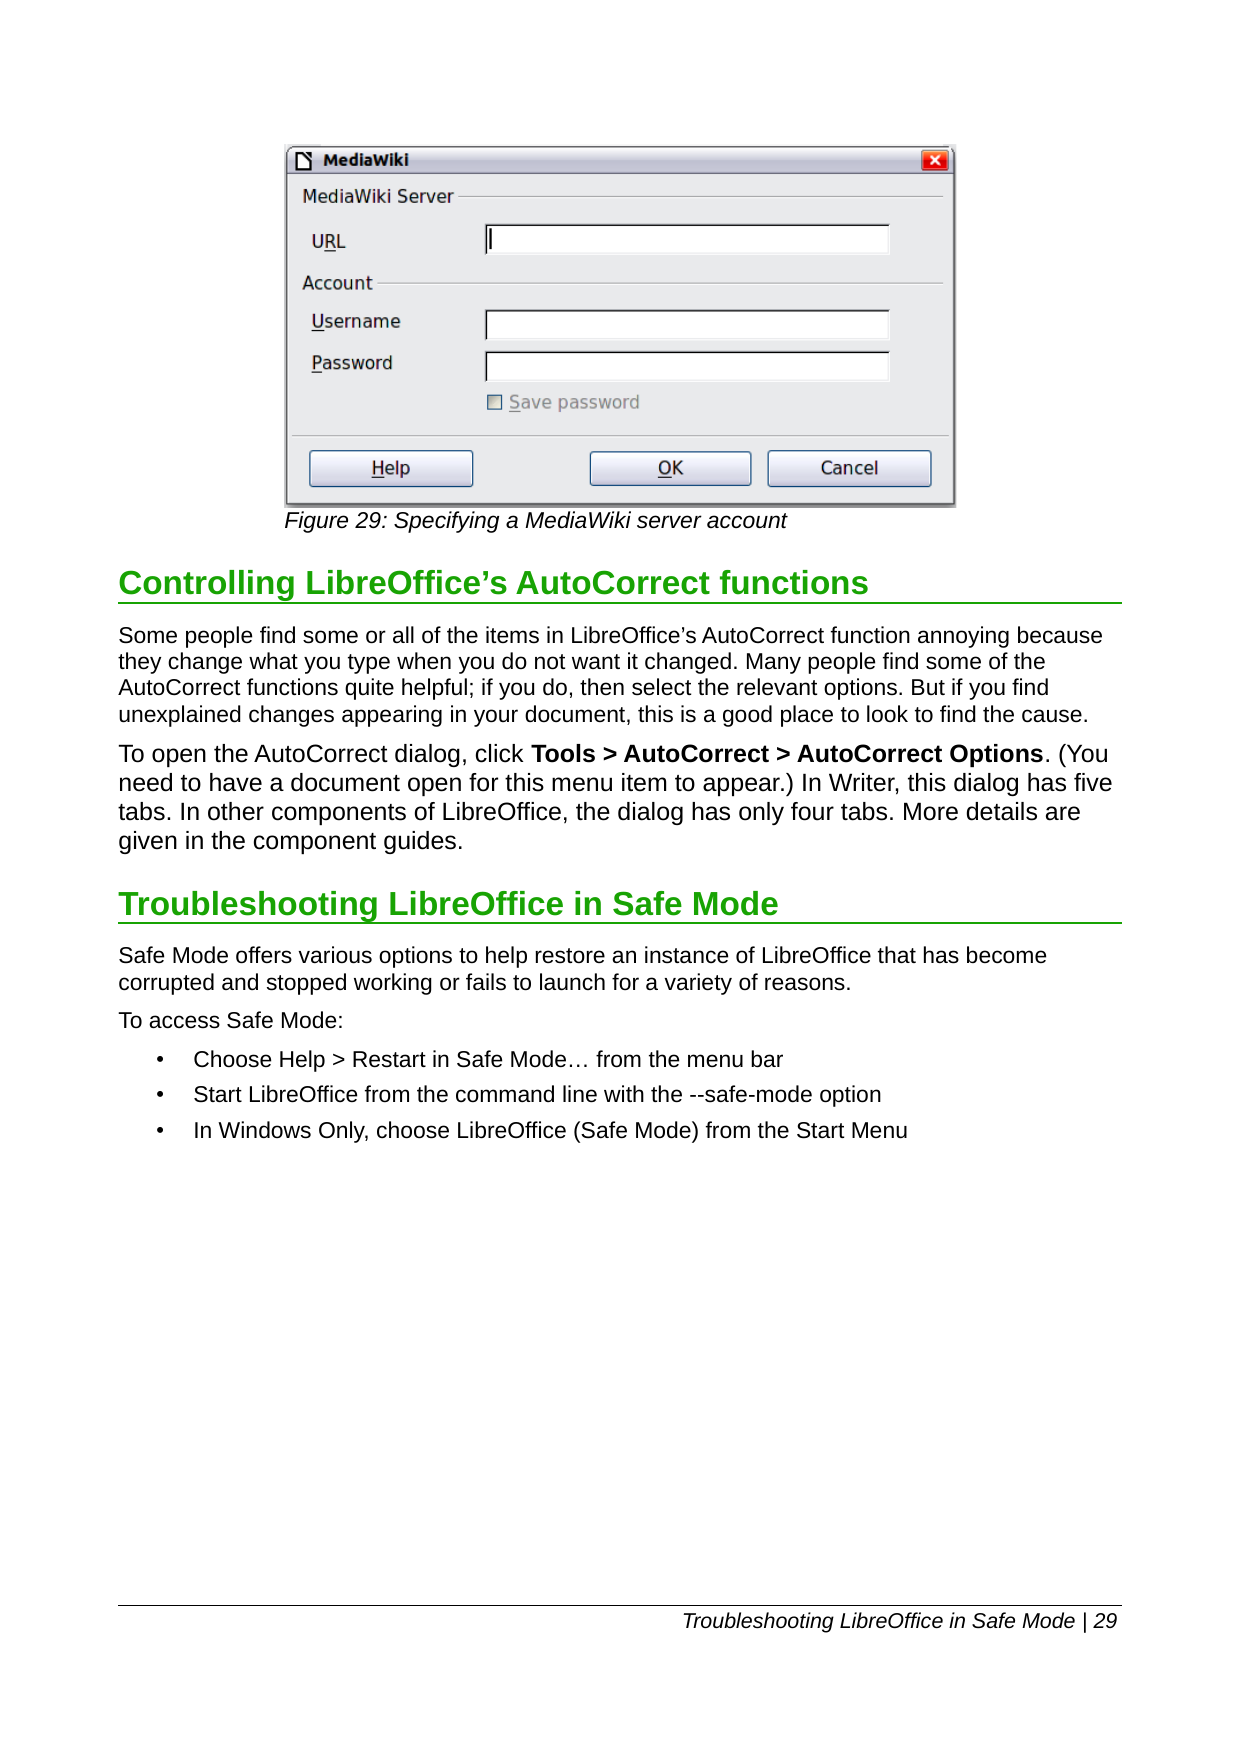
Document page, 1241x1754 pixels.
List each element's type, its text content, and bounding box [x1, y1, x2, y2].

text Safe Mode offers various options to help restore an instance of LibreOffice that has become corrupted and stopped working or fails to launch for a variety of reasons. [118, 942, 1122, 995]
subtitle Controlling LibreOffice’s AutoCorrect functions [118, 563, 1122, 602]
text [284, 118, 956, 144]
list In Windows Only, choose LibreOffice (Safe Mode) from the Start Menu [156, 1117, 1122, 1143]
text Figure 29: Specifying a MediaWiki server account [284, 508, 956, 534]
text To open the AutoCorrect dialog, click Tools > AutoCorrect > AutoCorrect Options. (You need to have a document open for this menu item to appear.) In Writer, this dialog has five tabs. In other components of LibreOffice, the dialog has only four tabs. More details are given in the component guides. [118, 739, 1122, 854]
picture [284, 144, 957, 508]
subtitle Troubleshooting LibreOffice in Safe Mode [118, 884, 1122, 922]
text Some people find some or all of the items in LibreOffice’s AutoCorrect function annoying because they change what you type when you do not want it changed. Many people find some of the AutoCorrect functions quite helpful; if you do, then select the relevant options. But if you find unexplained changes appearing in your document, this is a good place to look to find the cause. [118, 622, 1122, 727]
list Choose Help > Restart in Safe Mode… from the menu bar [156, 1046, 1122, 1073]
list Start LibreOffice from the command line with the --safe-mode option [156, 1081, 1122, 1108]
text To access Safe Mode: [118, 1007, 1122, 1034]
